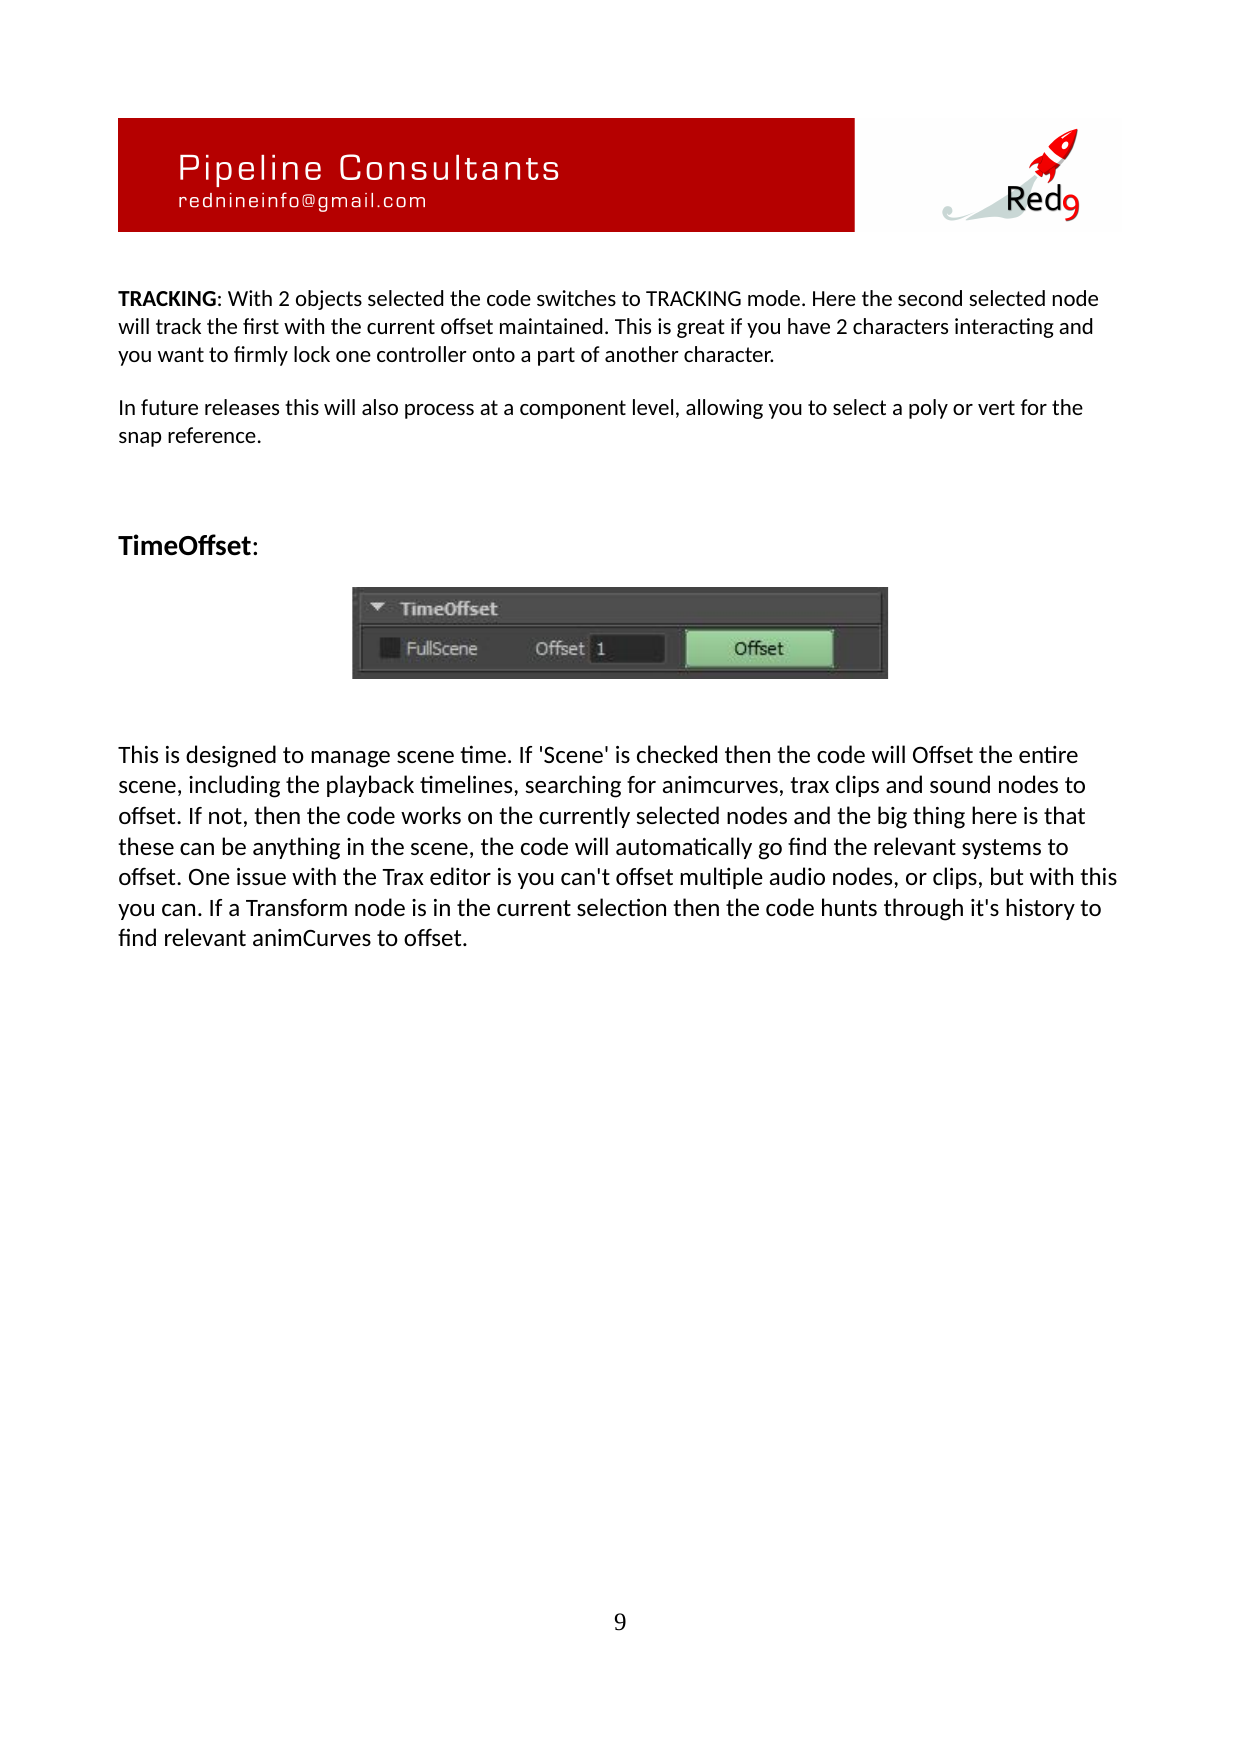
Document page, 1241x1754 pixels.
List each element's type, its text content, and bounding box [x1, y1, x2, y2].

picture [352, 587, 889, 679]
text TimeOffset: [118, 527, 1122, 563]
text This is designed to manage scene time. If 'Scene' is checked then the code will Offset the entire scene, including the playback timelines, searching for animcurves, trax clips and sound nodes to offset. If not, then the code works on the currently selected nodes and the big thing here is that these can be anything in the scene, the code will automatically go find the relevant systems to offset. One issue with the Trax editor is you can't offset multiple audio nodes, or clips, but with this you can. If a Transform node is in the current selection then the code hunts through it's history to find relevant animCurves to offset. [118, 739, 1122, 953]
picture [118, 118, 1123, 232]
text In future releases this will also process at a component level, allowing you to select a poly or vert for the snap reference. [118, 393, 1122, 449]
text TRACKING: With 2 objects selected the code switches to TRACKING mode. Here the second selected node will track the first with the current offset maintained. This is great if you have 2 characters interacting and you want to firmly lock one controller onto a part of another character. [118, 284, 1122, 368]
